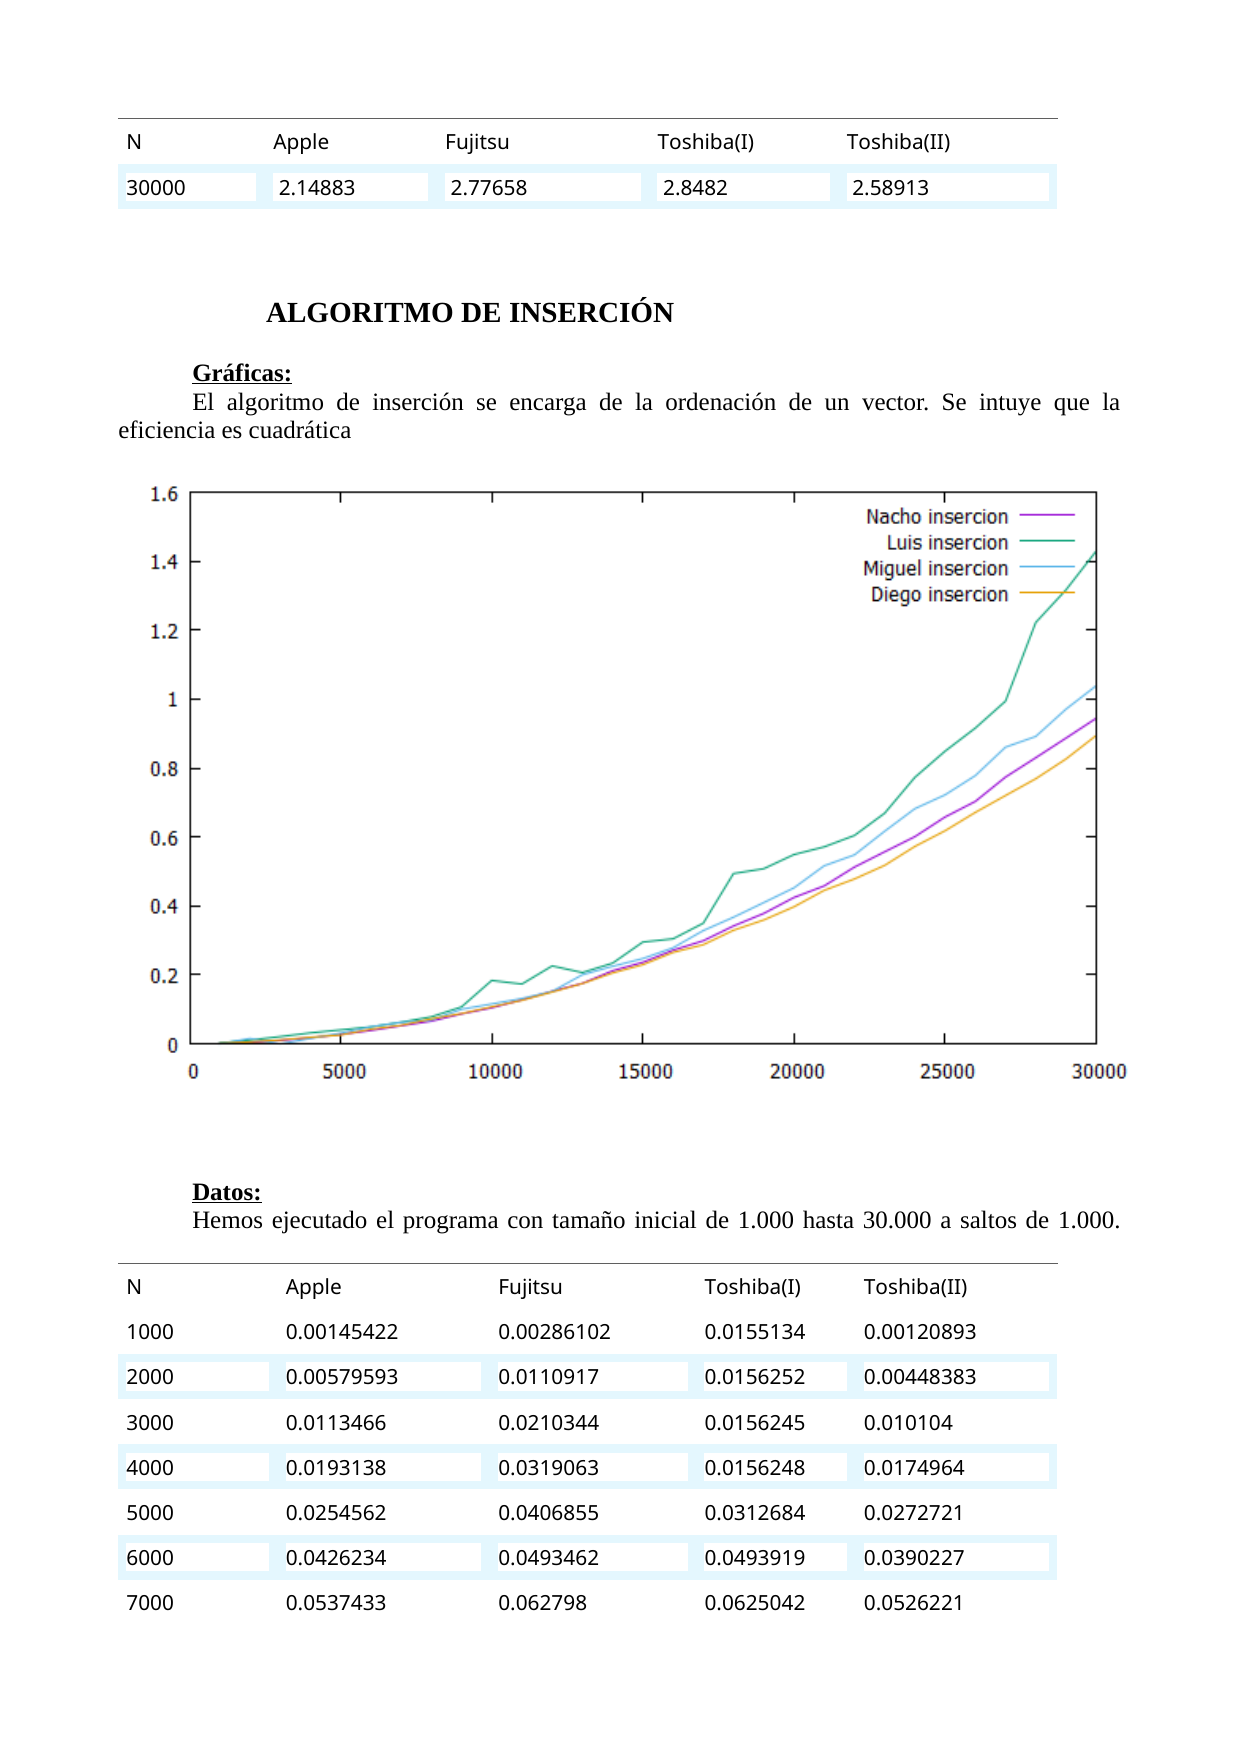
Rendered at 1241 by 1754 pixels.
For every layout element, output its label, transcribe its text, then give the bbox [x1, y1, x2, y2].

table_cell 1000 [118, 1309, 277, 1354]
table_cell 0.0319063 [490, 1444, 696, 1489]
table_header Fujitsu [490, 1264, 696, 1309]
table_header N [118, 119, 265, 164]
table_cell 0.0156248 [696, 1444, 855, 1489]
table_cell 0.00145422 [277, 1309, 490, 1354]
table_cell 0.010104 [855, 1399, 1057, 1444]
table_cell 0.0390227 [855, 1535, 1057, 1580]
table_header N [118, 1264, 277, 1309]
table_cell 0.0174964 [855, 1444, 1057, 1489]
table_cell 0.00579593 [277, 1354, 490, 1399]
table_cell 0.0537433 [277, 1580, 490, 1625]
table_cell 2.14883 [265, 164, 437, 209]
table_cell 0.0156245 [696, 1399, 855, 1444]
table_cell 0.0406855 [490, 1490, 696, 1534]
table_header Toshiba(I) [696, 1264, 855, 1309]
picture [117, 469, 1129, 1095]
table_header Apple [277, 1264, 490, 1309]
table_header Toshiba(I) [649, 119, 838, 164]
table_header Toshiba(II) [838, 119, 1057, 164]
table_cell 2000 [118, 1354, 277, 1399]
table_cell 0.0110917 [490, 1354, 696, 1399]
table_cell 5000 [118, 1490, 277, 1534]
table_cell 0.0155134 [696, 1309, 855, 1354]
text El algoritmo de inserción se encarga de la ordenación de un vector. Se intuye que la eficiencia es cuadrática [118, 387, 1122, 444]
table_cell 0.0210344 [490, 1399, 696, 1444]
table_cell 0.0156252 [696, 1354, 855, 1399]
table_cell 0.0312684 [696, 1490, 855, 1534]
table_cell 0.062798 [490, 1580, 696, 1625]
table_cell 0.0272721 [855, 1490, 1057, 1534]
table_cell 0.00120893 [855, 1309, 1057, 1354]
table_cell 0.00286102 [490, 1309, 696, 1354]
table_cell 0.0526221 [855, 1580, 1057, 1625]
table_cell 0.0625042 [696, 1580, 855, 1625]
text Datos: [118, 1177, 1122, 1205]
text ALGORITMO DE INSERCIÓN [118, 296, 1122, 329]
table_cell 7000 [118, 1580, 277, 1625]
table_cell 2.8482 [649, 164, 838, 209]
table_cell 0.00448383 [855, 1354, 1057, 1399]
table_cell 0.0426234 [277, 1535, 490, 1580]
table_cell 3000 [118, 1399, 277, 1444]
table_header Fujitsu [437, 119, 649, 164]
table_header Apple [265, 119, 437, 164]
table_cell 2.77658 [437, 164, 649, 209]
table_cell 0.0113466 [277, 1399, 490, 1444]
text Hemos ejecutado el programa con tamaño inicial de 1.000 hasta 30.000 a saltos de 1.000. [118, 1205, 1122, 1263]
table_header Toshiba(II) [855, 1264, 1057, 1309]
text Gráficas: [118, 358, 1122, 387]
table_cell 0.0493462 [490, 1535, 696, 1580]
table_cell 0.0254562 [277, 1490, 490, 1534]
table_cell 30000 [118, 164, 265, 209]
table_cell 4000 [118, 1444, 277, 1489]
table_cell 2.58913 [838, 164, 1057, 209]
table_cell 0.0193138 [277, 1444, 490, 1489]
table_cell 0.0493919 [696, 1535, 855, 1580]
table_cell 6000 [118, 1535, 277, 1580]
